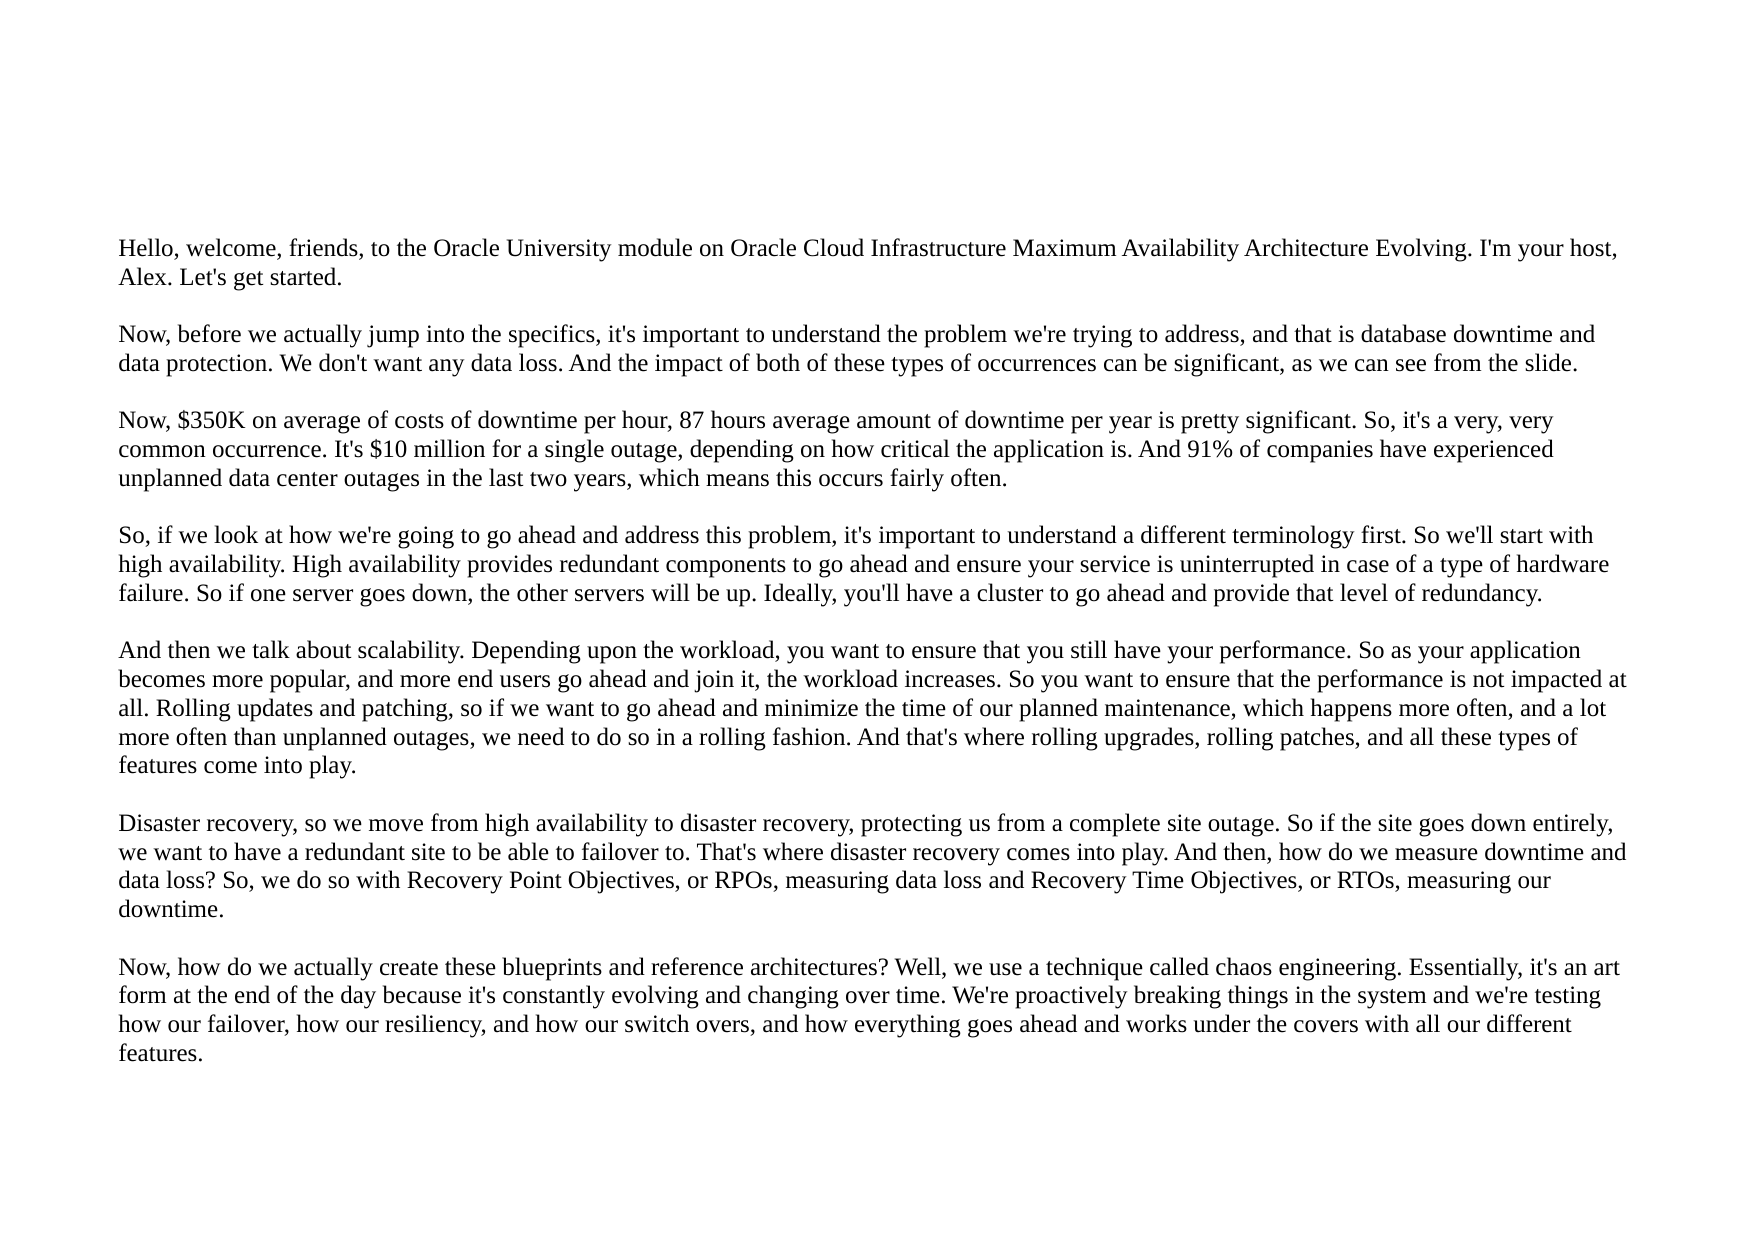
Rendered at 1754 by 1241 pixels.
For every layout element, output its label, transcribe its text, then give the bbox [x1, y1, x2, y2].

text And then we talk about scalability. Depending upon the workload, you want to ensure that you still have your performance. So as your application becomes more popular, and more end users go ahead and join it, the workload increases. So you want to ensure that the performance is not impacted at all. Rolling updates and patching, so if we want to go ahead and minimize the time of our planned maintenance, which happens more often, and a lot more often than unplanned outages, we need to do so in a rolling fashion. And that's where rolling upgrades, rolling patches, and all these types of features come into play. [118, 636, 1635, 779]
text Now, how do we actually create these blueprints and reference architectures? Well, we use a technique called chaos engineering. Essentially, it's an art form at the end of the day because it's constantly evolving and changing over time. We're proactively breaking things in the system and we're testing how our failover, how our resiliency, and how our switch overs, and how everything goes ahead and works under the covers with all our different features. [118, 952, 1635, 1067]
text So, if we look at how we're going to go ahead and address this problem, it's important to understand a different terminology first. So we'll start with high availability. High availability provides redundant components to go ahead and ensure your service is uninterrupted in case of a type of hardware failure. So if one server goes down, the other servers will be up. Ideally, you'll have a cluster to go ahead and provide that level of redundancy. [118, 521, 1635, 607]
text Hello, welcome, friends, to the Oracle University module on Oracle Cloud Infrastructure Maximum Availability Architecture Evolving. I'm your host, Alex. Let's get started. [118, 233, 1635, 291]
text Now, before we actually jump into the specifics, it's important to understand the problem we're trying to address, and that is database downtime and data protection. We don't want any data loss. And the impact of both of these types of occurrences can be significant, as we can see from the slide. [118, 319, 1635, 377]
text Disaster recovery, so we move from high availability to disaster recovery, protecting us from a complete site outage. So if the site goes down entirely, we want to have a redundant site to be able to failover to. That's where disaster recovery comes into play. And then, how do we measure downtime and data loss? So, we do so with Recovery Point Objectives, or RPOs, measuring data loss and Recovery Time Objectives, or RTOs, measuring our downtime. [118, 808, 1635, 923]
text Now, $350K on average of costs of downtime per hour, 87 hours average amount of downtime per year is pretty significant. So, it's a very, very common occurrence. It's $10 million for a single outage, depending on how critical the application is. And 91% of companies have experienced unplanned data center outages in the last two years, which means this occurs fairly often. [118, 406, 1635, 492]
